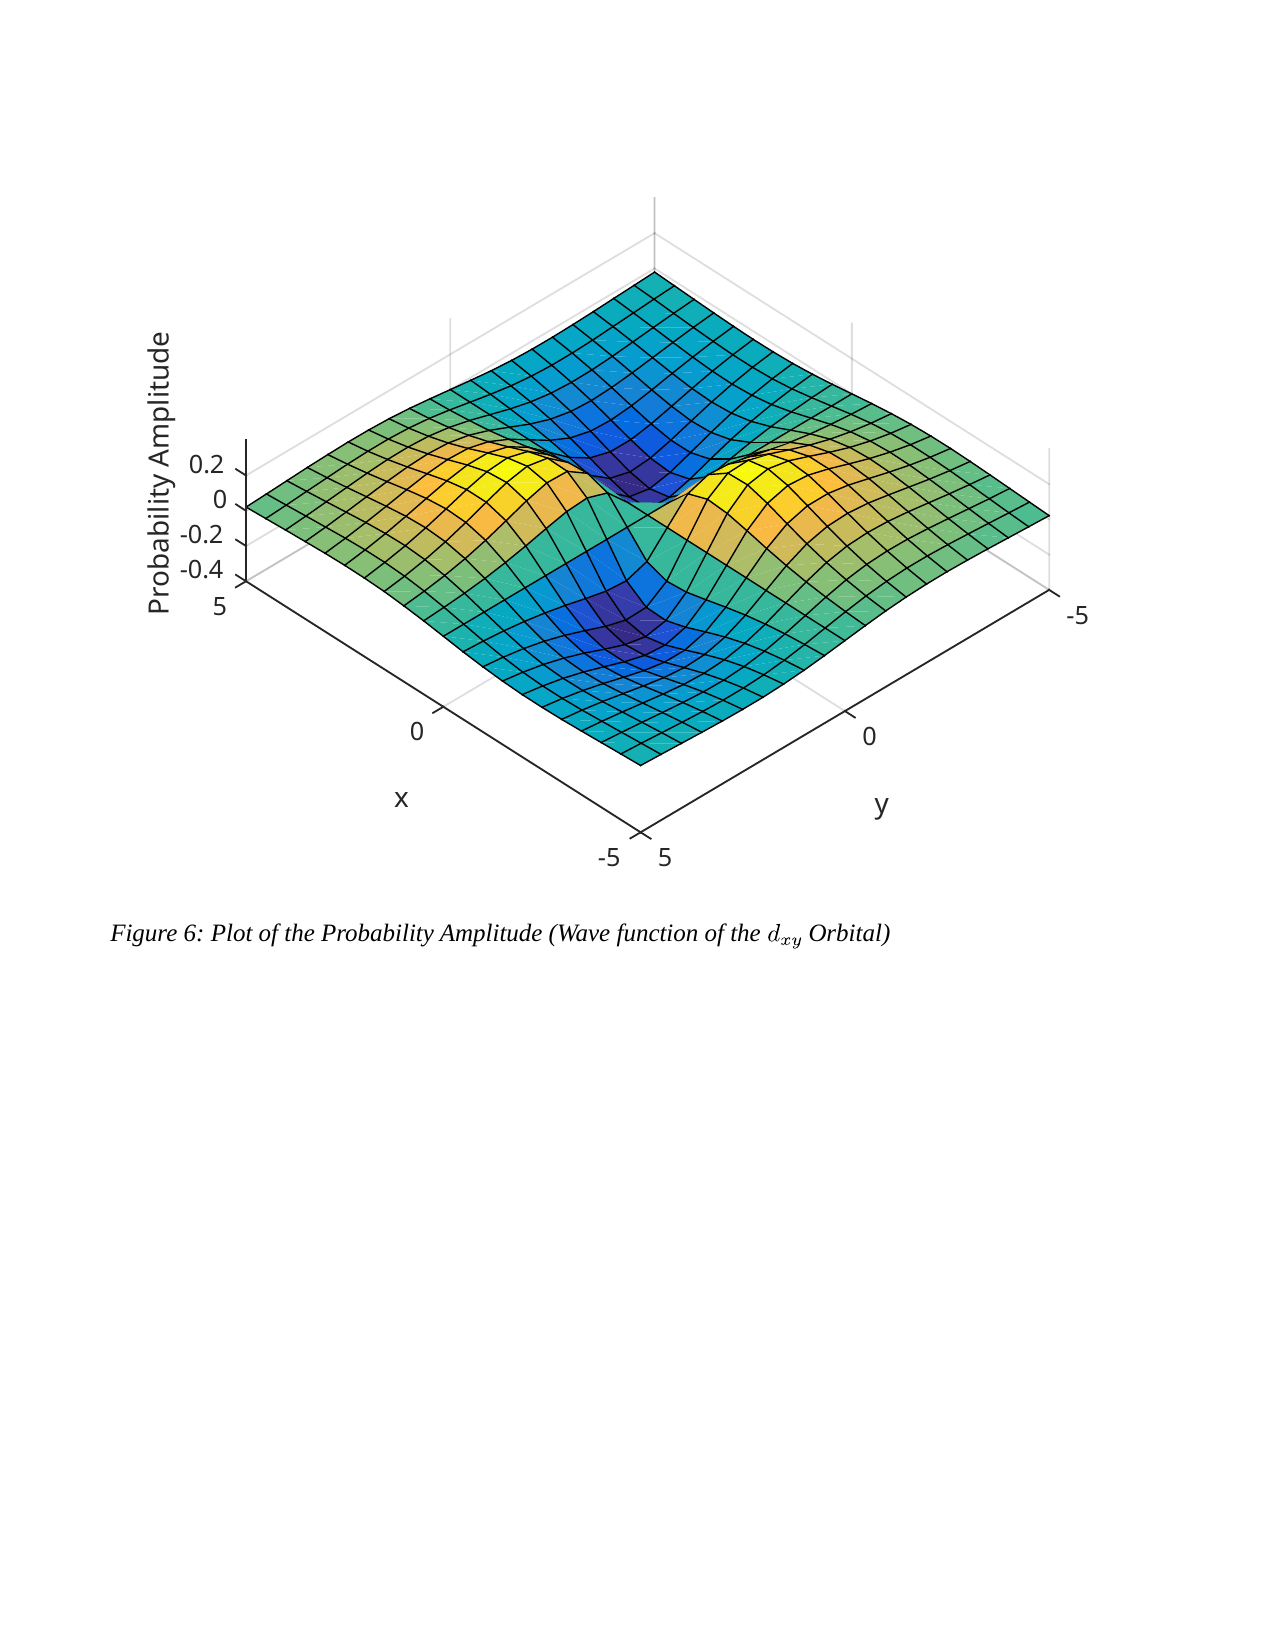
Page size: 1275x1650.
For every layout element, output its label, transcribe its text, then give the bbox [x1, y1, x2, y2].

text Figure 6: Plot of the Probability Amplitude (Wave function of the Orbital) [110, 918, 1149, 949]
